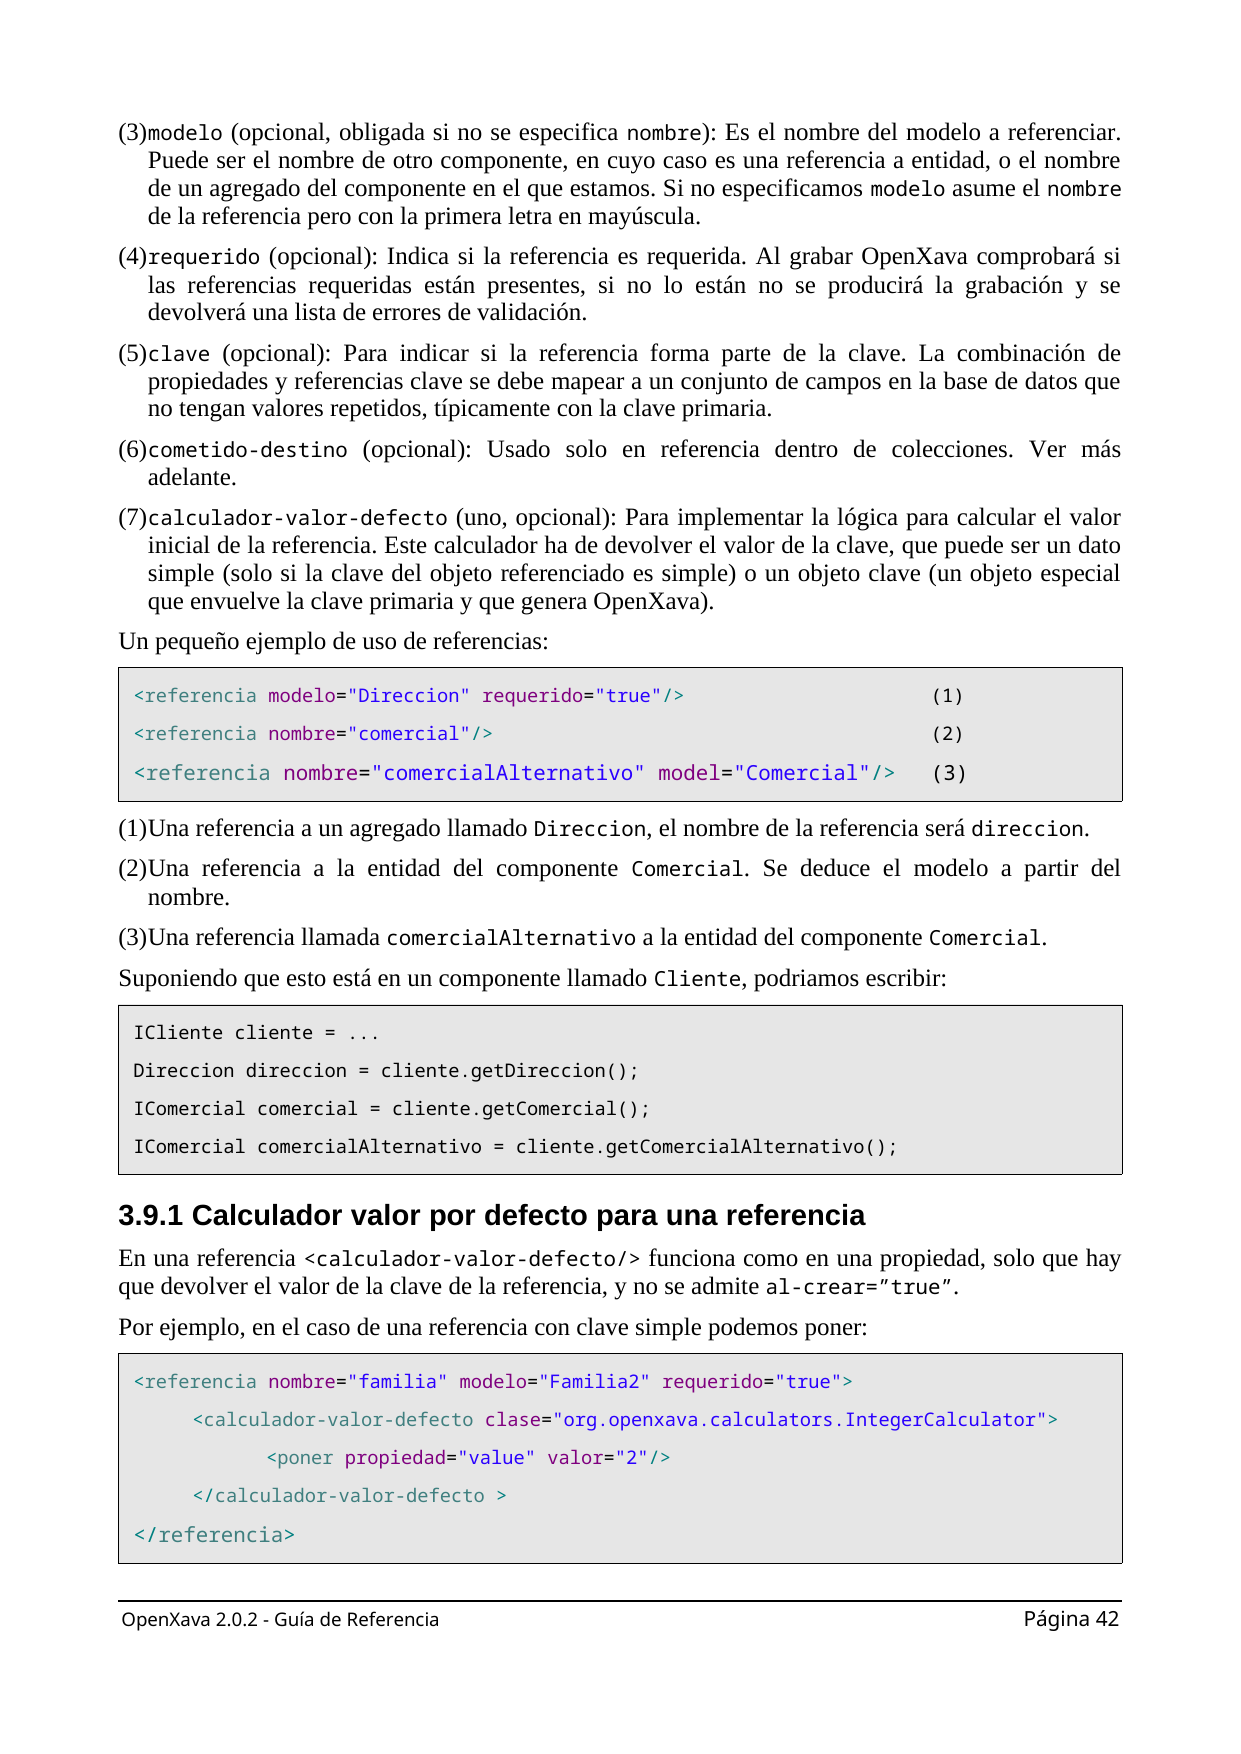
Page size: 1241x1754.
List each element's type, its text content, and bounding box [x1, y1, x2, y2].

text <referencia nombre="comercialAlternativo" model="Comercial"/> (3) [119, 743, 1122, 801]
list cometido-destino (opcional): Usado solo en referencia dentro de colecciones. Ver más adelante. [118, 435, 1122, 491]
list Una referencia a un agregado llamado Direccion, el nombre de la referencia será direccion. [118, 814, 1122, 842]
list clave (opcional): Para indicar si la referencia forma parte de la clave. La combinación de propiedades y referencias clave se debe mapear a un conjunto de campos en la base de datos que no tengan valores repetidos, típicamente con la clave primaria. [118, 339, 1122, 422]
list calculador-valor-defecto (uno, opcional): Para implementar la lógica para calcular el valor inicial de la referencia. Este calculador ha de devolver el valor de la clave, que puede ser un dato simple (solo si la clave del objeto referenciado es simple) o un objeto clave (un objeto especial que envuelve la clave primaria y que genera OpenXava). [118, 503, 1122, 614]
text Un pequeño ejemplo de uso de referencias: [118, 627, 1122, 655]
text IComercial comercialAlternativo = cliente.getComercialAlternativo(); [119, 1118, 1122, 1174]
list Una referencia llamada comercialAlternativo a la entidad del componente Comercial. [118, 923, 1122, 951]
text ICliente cliente = ... [119, 1006, 1122, 1042]
text <calculador-valor-defecto clase="org.openxava.calculators.IntegerCalculator"> [119, 1391, 1122, 1429]
subtitle Calculador valor por defecto para una referencia [118, 1199, 1122, 1232]
text Por ejemplo, en el caso de una referencia con clave simple podemos poner: [118, 1313, 1122, 1341]
text <poner propiedad="value" valor="2"/> [119, 1429, 1122, 1467]
list Una referencia a la entidad del componente Comercial. Se deduce el modelo a partir del nombre. [118, 854, 1122, 911]
text <referencia nombre="familia" modelo="Familia2" requerido="true"> [119, 1354, 1122, 1391]
text <referencia nombre="comercial"/> (2) [119, 705, 1122, 743]
text </calculador-valor-defecto > [119, 1467, 1122, 1505]
text En una referencia <calculador-valor-defecto/> funciona como en una propiedad, solo que hay que devolver el valor de la clave de la referencia, y no se admite al-crear=”true”. [118, 1244, 1122, 1301]
text Suponiendo que esto está en un componente llamado Cliente, podriamos escribir: [118, 964, 1122, 992]
text </referencia> [119, 1505, 1122, 1563]
text Direccion direccion = cliente.getDireccion(); [119, 1042, 1122, 1081]
text <referencia modelo="Direccion" requerido="true"/> (1) [119, 668, 1122, 705]
list requerido (opcional): Indica si la referencia es requerida. Al grabar OpenXava comprobará si las referencias requeridas están presentes, si no lo están no se producirá la grabación y se devolverá una lista de errores de validación. [118, 242, 1122, 326]
text IComercial comercial = cliente.getComercial(); [119, 1081, 1122, 1118]
list modelo (opcional, obligada si no se especifica nombre): Es el nombre del modelo a referenciar. Puede ser el nombre de otro componente, en cuyo caso es una referencia a entidad, o el nombre de un agregado del componente en el que estamos. Si no especificamos modelo asume el nombre de la referencia pero con la primera letra en mayúscula. [118, 118, 1122, 230]
